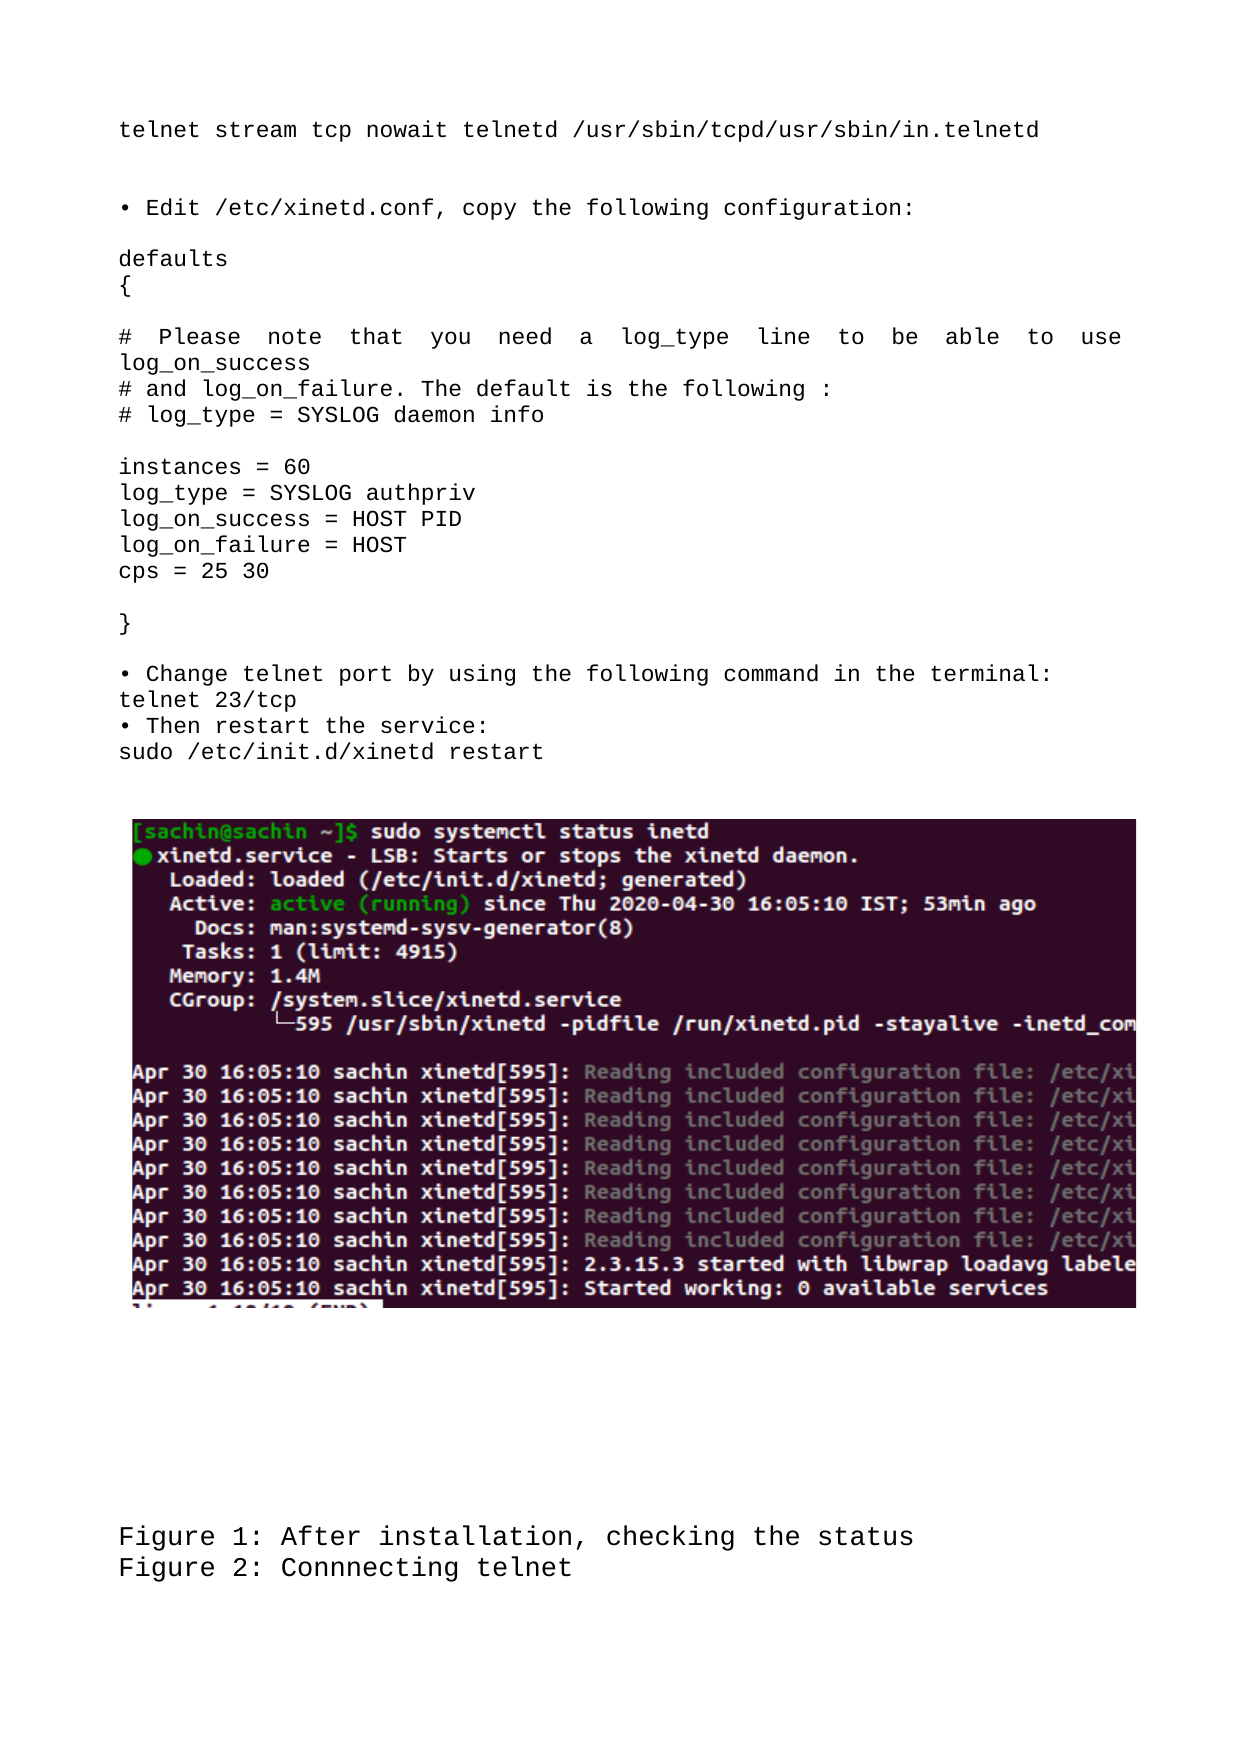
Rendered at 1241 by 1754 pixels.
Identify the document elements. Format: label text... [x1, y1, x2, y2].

text cps = 25 30 [118, 559, 1122, 585]
text Figure 1: After installation, checking the status [118, 1523, 1122, 1554]
picture [132, 819, 1137, 1308]
text • Change telnet port by using the following command in the terminal: [118, 663, 1122, 689]
text } [118, 611, 1122, 637]
text sudo /etc/init.d/xinetd restart [118, 741, 1122, 767]
text log_on_failure = HOST [118, 533, 1122, 559]
text { [118, 274, 1122, 300]
text # Please note that you need a log_type line to be able to use log_on_success [118, 326, 1122, 377]
text instances = 60 [118, 455, 1122, 481]
text Figure 2: Connnecting telnet [118, 1554, 1122, 1584]
text telnet stream tcp nowait telnetd /usr/sbin/tcpd/usr/sbin/in.telnetd [118, 118, 1122, 144]
text • Edit /etc/xinetd.conf, copy the following configuration: [118, 196, 1122, 222]
text telnet 23/tcp [118, 689, 1122, 715]
text log_on_success = HOST PID [118, 507, 1122, 533]
text # log_type = SYSLOG daemon info [118, 403, 1122, 429]
text log_type = SYSLOG authpriv [118, 481, 1122, 507]
text • Then restart the service: [118, 715, 1122, 741]
text defaults [118, 248, 1122, 274]
text # and log_on_failure. The default is the following : [118, 377, 1122, 403]
